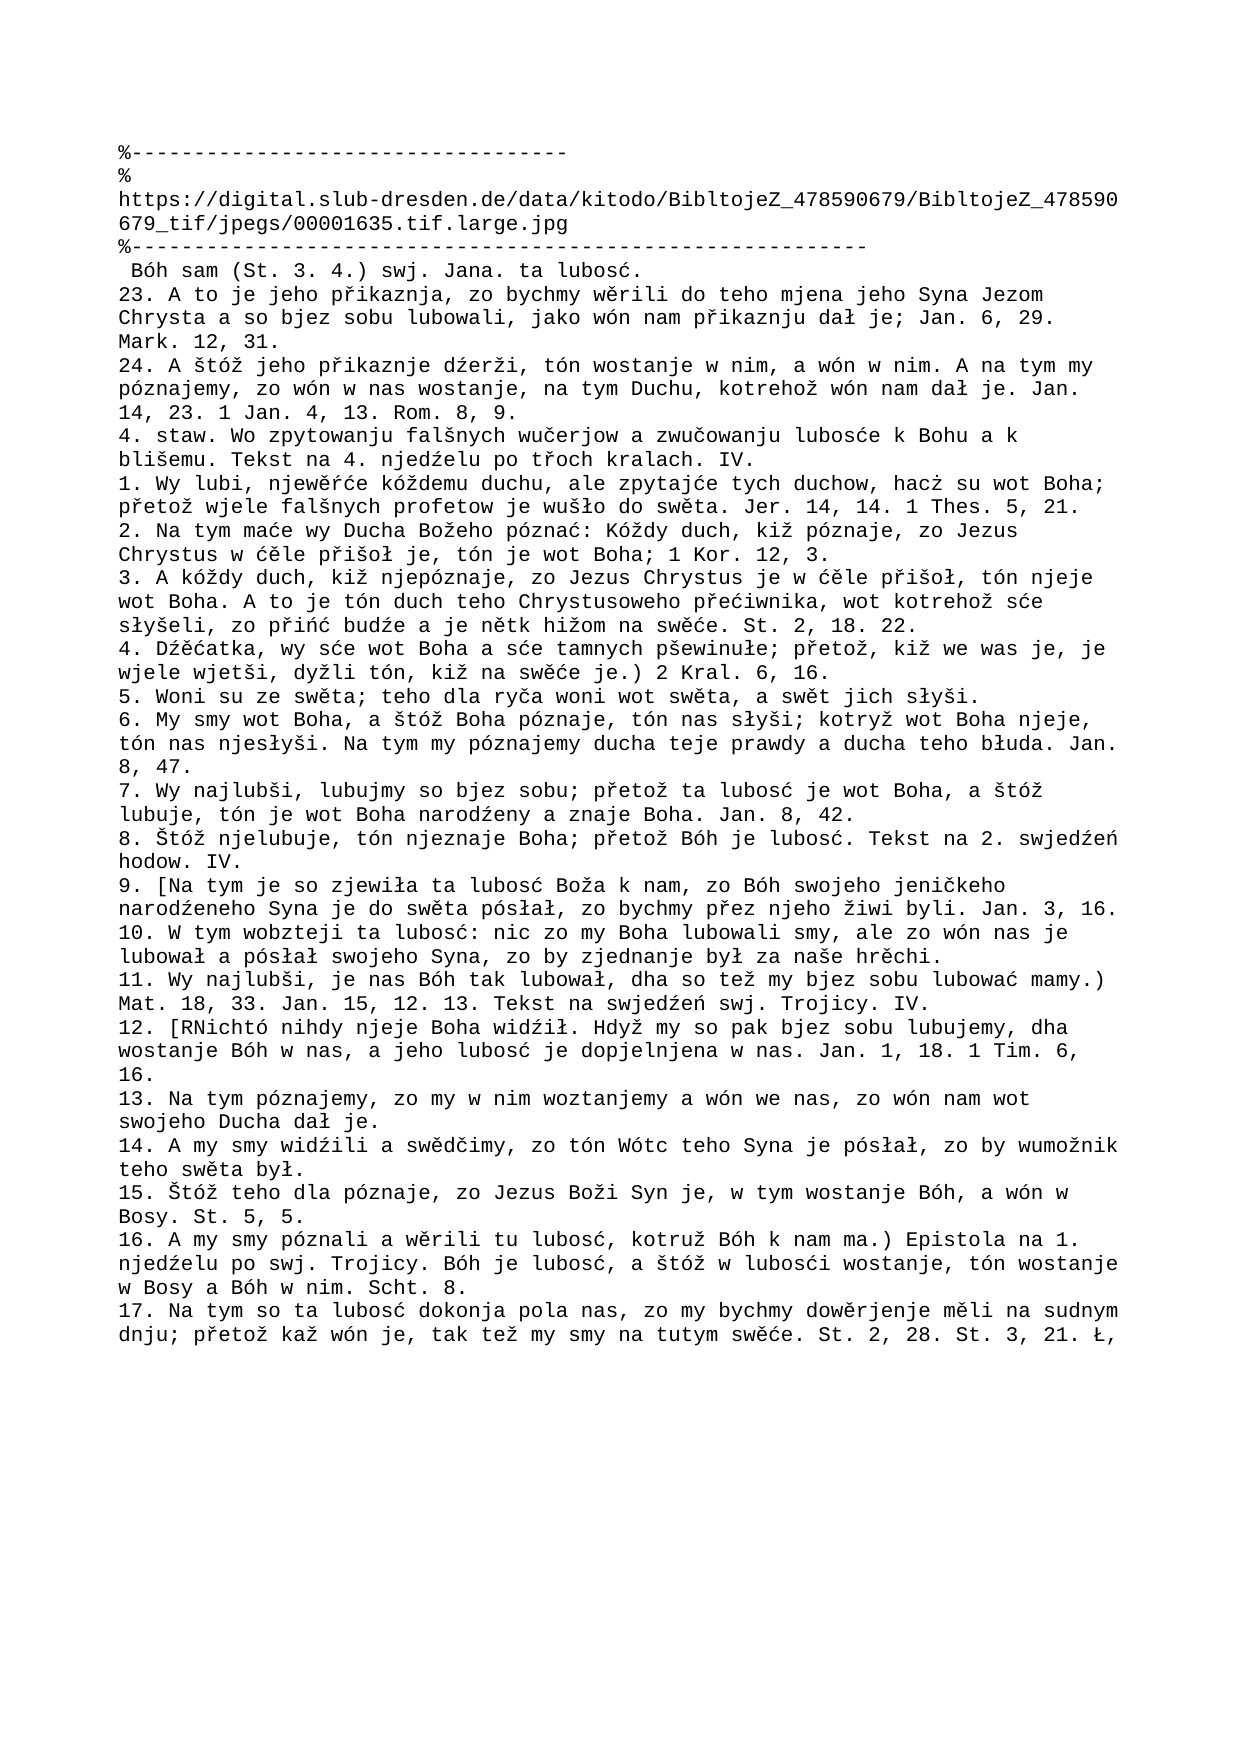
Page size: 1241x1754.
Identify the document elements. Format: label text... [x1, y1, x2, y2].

text % https://digital.slub-dresden.de/data/kitodo/BibltojeZ_478590679/BibltojeZ_478590679_tif/jpegs/00001635.tif.large.jpg [118, 165, 1122, 236]
text 8. Štóž njelubuje, tón njeznaje Boha; přetož Bóh je lubosć. Tekst na 2. swjedźeń hodow. IV. [118, 827, 1122, 875]
text 10. W tym wobzteji ta lubosć: nic zo my Boha lubowali smy, ale zo wón nas je lubował a pósłał swojeho Syna, zo by zjednanje był za naše hrěchi. [118, 922, 1122, 969]
text 7. Wy najlubši, lubujmy so bjez sobu; přetož ta lubosć je wot Boha, a štóž lubuje, tón je wot Boha narodźeny a znaje Boha. Jan. 8, 42. [118, 780, 1122, 827]
text %----------------------------------------------------------- [118, 236, 1122, 260]
text 14. A my smy widźili a swědčimy, zo tón Wótc teho Syna je pósłał, zo by wumožnik teho swěta był. [118, 1135, 1122, 1182]
text 13. Na tym póznajemy, zo my w nim woztanjemy a wón we nas, zo wón nam wot swojeho Ducha dał je. [118, 1088, 1122, 1135]
text 17. Na tym so ta lubosć dokonja pola nas, zo my bychmy dowěrjenje měli na sudnym dnju; přetož kaž wón je, tak tež my smy na tutym swěće. St. 2, 28. St. 3, 21. Ł, [118, 1300, 1122, 1348]
text 5. Woni su ze swěta; teho dla ryča woni wot swěta, a swět jich słyši. [118, 686, 1122, 709]
text 2. Na tym maće wy Ducha Božeho póznać: Kóždy duch, kiž póznaje, zo Jezus Chrystus w ćěle přišoł je, tón je wot Boha; 1 Kor. 12, 3. [118, 520, 1122, 567]
text 24. A štóž jeho přikaznje dźerži, tón wostanje w nim, a wón w nim. A na tym my póznajemy, zo wón w nas wostanje, na tym Duchu, kotrehož wón nam dał je. Jan. 14, 23. 1 Jan. 4, 13. Rom. 8, 9. [118, 354, 1122, 426]
text 1. Wy lubi, njewěŕće kóždemu duchu, ale zpytajće tych duchow, hacż su wot Boha; přetož wjele falšnych profetow je wušło do swěta. Jer. 14, 14. 1 Thes. 5, 21. [118, 473, 1122, 520]
text 3. A kóždy duch, kiž njepóznaje, zo Jezus Chrystus je w ćěle přišoł, tón njeje wot Boha. A to je tón duch teho Chrystusoweho přećiwnika, wot kotrehož sće słyšeli, zo přińć budźe a je nětk hižom na swěće. St. 2, 18. 22. [118, 567, 1122, 638]
text 4. Dźěćatka, wy sće wot Boha a sće tamnych pšewinułe; přetož, kiž we was je, je wjele wjetši, dyžli tón, kiž na swěće je.) 2 Kral. 6, 16. [118, 638, 1122, 686]
text 4. staw. Wo zpytowanju falšnych wučerjow a zwučowanju lubosće k Bohu a k blišemu. Tekst na 4. njedźelu po třoch kralach. IV. [118, 426, 1122, 473]
text 9. [Na tym je so zjewiła ta lubosć Boža k nam, zo Bóh swojeho jeničkeho narodźeneho Syna je do swěta pósłał, zo bychmy přez njeho žiwi byli. Jan. 3, 16. [118, 875, 1122, 922]
text Bóh sam (St. 3. 4.) swj. Jana. ta lubosć. [118, 260, 1122, 284]
text 12. [RNichtó nihdy njeje Boha widźił. Hdyž my so pak bjez sobu lubujemy, dha wostanje Bóh w nas, a jeho lubosć je dopjelnjena w nas. Jan. 1, 18. 1 Tim. 6, 16. [118, 1017, 1122, 1088]
text %----------------------------------- [118, 142, 1122, 165]
text 6. My smy wot Boha, a štóž Boha póznaje, tón nas słyši; kotryž wot Boha njeje, tón nas njesłyši. Na tym my póznajemy ducha teje prawdy a ducha teho błuda. Jan. 8, 47. [118, 709, 1122, 780]
text 16. A my smy póznali a wěrili tu lubosć, kotruž Bóh k nam ma.) Epistola na 1. njedźelu po swj. Trojicy. Bóh je lubosć, a štóž w lubosći wostanje, tón wostanje w Bosy a Bóh w nim. Scht. 8. [118, 1229, 1122, 1300]
text 11. Wy najlubši, je nas Bóh tak lubował, dha so tež my bjez sobu lubować mamy.) Mat. 18, 33. Jan. 15, 12. 13. Tekst na swjedźeń swj. Trojicy. IV. [118, 969, 1122, 1017]
text 23. A to je jeho přikaznja, zo bychmy wěrili do teho mjena jeho Syna Jezom Chrysta a so bjez sobu lubowali, jako wón nam přikaznju dał je; Jan. 6, 29. Mark. 12, 31. [118, 284, 1122, 354]
text 15. Štóž teho dla póznaje, zo Jezus Boži Syn je, w tym wostanje Bóh, a wón w Bosy. St. 5, 5. [118, 1182, 1122, 1229]
